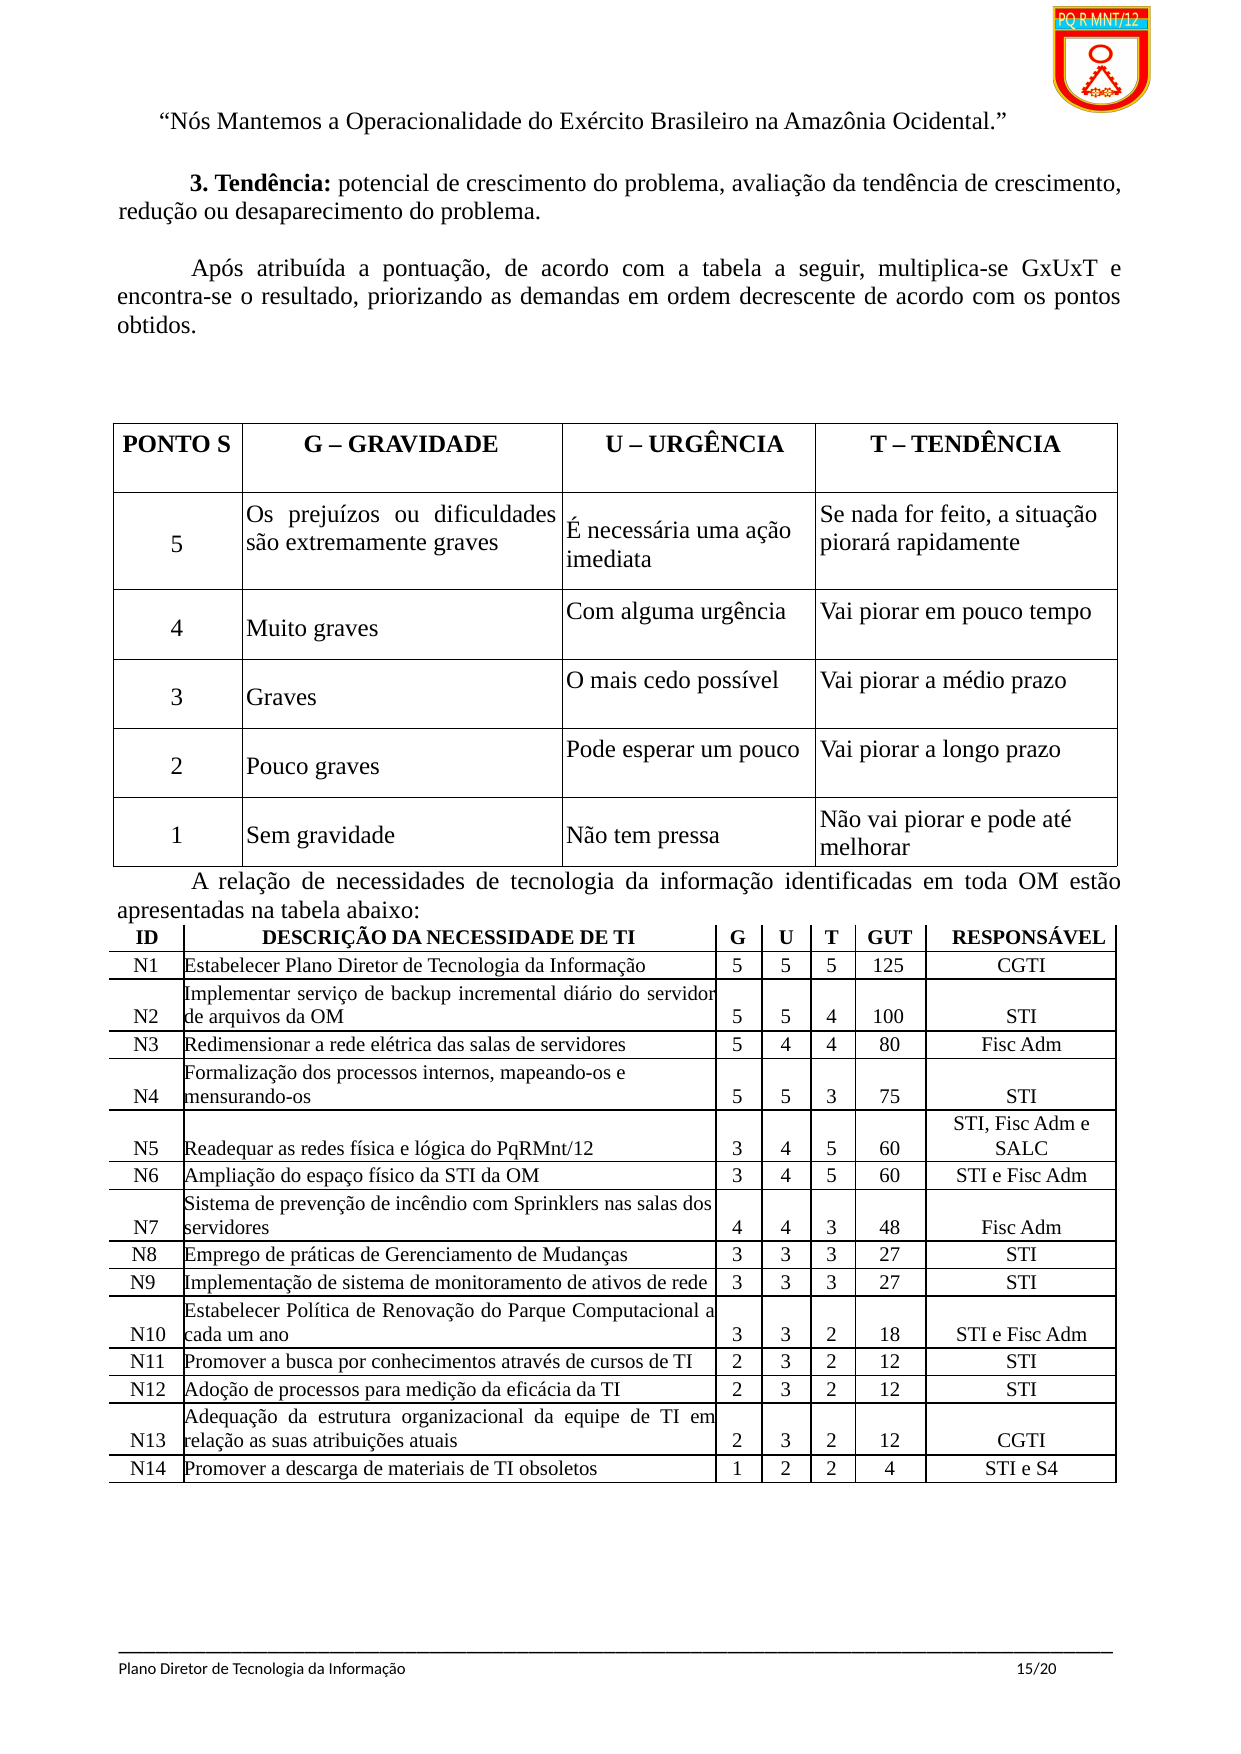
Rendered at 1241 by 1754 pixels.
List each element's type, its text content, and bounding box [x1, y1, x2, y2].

table_cell Pouco graves [243, 729, 562, 797]
table_cell 3 [812, 1059, 855, 1109]
table_cell 2 [812, 1404, 855, 1454]
table_cell 2 [812, 1376, 855, 1402]
table_cell 4 [763, 1162, 810, 1188]
table_cell 3 [717, 1269, 761, 1295]
table_cell 2 [763, 1456, 810, 1481]
table_cell 3 [717, 1242, 761, 1268]
table_cell N11 [109, 1349, 183, 1374]
table_cell Fisc Adm [927, 1190, 1115, 1240]
table_cell 2 [717, 1404, 761, 1454]
table_cell Vai piorar a longo prazo [816, 729, 1117, 797]
table_cell STI [927, 1269, 1115, 1295]
table_cell 3 [763, 1376, 810, 1402]
table_cell STI [927, 1376, 1115, 1402]
table_cell 27 [856, 1242, 925, 1268]
table_cell 5 [717, 952, 761, 978]
text A relação de necessidades de tecnologia da informação identificadas em toda OM estão apresentadas na tabela abaixo: [117, 866, 1122, 923]
table_cell 3 [763, 1297, 810, 1347]
table_cell STI [927, 980, 1115, 1030]
table_cell N8 [109, 1242, 183, 1268]
table_cell 3 [717, 1297, 761, 1347]
table_cell STI [927, 1059, 1115, 1109]
table_cell 1 [717, 1456, 761, 1481]
table_header GUT [856, 925, 925, 951]
table_cell N3 [109, 1032, 183, 1057]
table_cell CGTI [927, 1404, 1115, 1454]
table_cell Adequação da estrutura organizacional da equipe de TI em relação as suas atribuições atuais [185, 1404, 715, 1454]
table_cell 12 [856, 1349, 925, 1374]
table_cell 2 [717, 1376, 761, 1402]
table_cell N10 [109, 1297, 183, 1347]
table_cell 100 [856, 980, 925, 1030]
table_header U [763, 925, 810, 951]
table_cell N1 [109, 952, 183, 978]
table_cell 5 [763, 952, 810, 978]
table_cell 4 [763, 1190, 810, 1240]
table_cell N12 [109, 1376, 183, 1402]
picture [1052, 6, 1151, 113]
table_cell 2 [717, 1349, 761, 1374]
table_cell 5 [812, 1111, 855, 1161]
table_cell Sistema de prevenção de incêndio com Sprinklers nas salas dos servidores [185, 1190, 715, 1240]
table_cell Sem gravidade [243, 798, 562, 866]
table_cell Estabelecer Política de Renovação do Parque Computacional a cada um ano [185, 1297, 715, 1347]
table_header ID [109, 925, 183, 951]
table_cell N9 [109, 1269, 183, 1295]
table_cell Promover a busca por conhecimentos através de cursos de TI [185, 1349, 715, 1374]
table_cell Os prejuízos ou dificuldades são extremamente graves [243, 493, 562, 589]
table_cell N5 [109, 1111, 183, 1161]
table_cell 5 [717, 1032, 761, 1057]
table_cell 48 [856, 1190, 925, 1240]
table_cell 5 [114, 493, 242, 589]
table_cell Pode esperar um pouco [563, 729, 815, 797]
table_cell 3 [812, 1269, 855, 1295]
table_cell N2 [109, 980, 183, 1030]
table_cell N14 [109, 1456, 183, 1481]
table_cell STI [927, 1242, 1115, 1268]
table_cell 3 [812, 1242, 855, 1268]
table_cell 60 [856, 1162, 925, 1188]
table_cell STI e Fisc Adm [927, 1162, 1115, 1188]
table_cell 27 [856, 1269, 925, 1295]
text 3. Tendência: potencial de crescimento do problema, avaliação da tendência de crescimento, redução ou desaparecimento do problema. [118, 168, 1122, 225]
table_cell 4 [114, 590, 242, 658]
text Após atribuída a pontuação, de acordo com a tabela a seguir, multiplica-se GxUxT e encontra-se o resultado, priorizando as demandas em ordem decrescente de acordo com os pontos obtidos. [117, 253, 1122, 339]
table_cell STI e S4 [927, 1456, 1115, 1481]
table_cell 3 [812, 1190, 855, 1240]
table_cell 3 [717, 1162, 761, 1188]
table_header PONTO S [114, 424, 242, 492]
table_cell Implementação de sistema de monitoramento de ativos de rede [185, 1269, 715, 1295]
table_cell Fisc Adm [927, 1032, 1115, 1057]
table_cell Formalização dos processos internos, mapeando-os e mensurando-os [185, 1059, 715, 1109]
table_cell CGTI [927, 952, 1115, 978]
table_cell Promover a descarga de materiais de TI obsoletos [185, 1456, 715, 1481]
table_cell 5 [763, 1059, 810, 1109]
table_cell Se nada for feito, a situação piorará rapidamente [816, 493, 1117, 589]
table_header RESPONSÁVEL [927, 925, 1115, 951]
table_cell Muito graves [243, 590, 562, 658]
table_cell 3 [717, 1111, 761, 1161]
table_cell Redimensionar a rede elétrica das salas de servidores [185, 1032, 715, 1057]
table_cell Vai piorar em pouco tempo [816, 590, 1117, 658]
table_cell 3 [763, 1269, 810, 1295]
table_cell 3 [763, 1349, 810, 1374]
table_cell Ampliação do espaço físico da STI da OM [185, 1162, 715, 1188]
table_cell 18 [856, 1297, 925, 1347]
table_cell 2 [812, 1297, 855, 1347]
table_cell 3 [114, 660, 242, 727]
table_cell Vai piorar a médio prazo [816, 660, 1117, 727]
table_cell Emprego de práticas de Gerenciamento de Mudanças [185, 1242, 715, 1268]
table_cell Com alguma urgência [563, 590, 815, 658]
table_cell 4 [856, 1456, 925, 1481]
table_cell 12 [856, 1376, 925, 1402]
table_header T [812, 925, 855, 951]
table_cell 2 [114, 729, 242, 797]
table_cell 3 [763, 1404, 810, 1454]
table_cell O mais cedo possível [563, 660, 815, 727]
table_cell 5 [812, 1162, 855, 1188]
table_cell 5 [763, 980, 810, 1030]
table_cell 4 [812, 1032, 855, 1057]
table_cell Adoção de processos para medição da eficácia da TI [185, 1376, 715, 1402]
table_cell 80 [856, 1032, 925, 1057]
table_cell STI e Fisc Adm [927, 1297, 1115, 1347]
table_cell 3 [763, 1242, 810, 1268]
table_header U – URGÊNCIA [563, 424, 815, 492]
table_cell 5 [717, 1059, 761, 1109]
table_cell Estabelecer Plano Diretor de Tecnologia da Informação [185, 952, 715, 978]
table_header DESCRIÇÃO DA NECESSIDADE DE TI [185, 925, 715, 951]
table_header G [717, 925, 761, 951]
table_cell STI [927, 1349, 1115, 1374]
table_header G – GRAVIDADE [243, 424, 562, 492]
table_cell 4 [763, 1111, 810, 1161]
table_cell 4 [717, 1190, 761, 1240]
table_cell Graves [243, 660, 562, 727]
table_cell 125 [856, 952, 925, 978]
table_cell 5 [812, 952, 855, 978]
table_cell 5 [717, 980, 761, 1030]
table_cell N13 [109, 1404, 183, 1454]
table_cell 4 [812, 980, 855, 1030]
table_cell 75 [856, 1059, 925, 1109]
table_cell 60 [856, 1111, 925, 1161]
table_cell 1 [114, 798, 242, 866]
table_cell Implementar serviço de backup incremental diário do servidor de arquivos da OM [185, 980, 715, 1030]
table_cell STI, Fisc Adm e SALC [927, 1111, 1115, 1161]
table_header T – TENDÊNCIA [816, 424, 1117, 492]
table_cell 4 [763, 1032, 810, 1057]
table_cell 2 [812, 1456, 855, 1481]
table_cell Readequar as redes física e lógica do PqRMnt/12 [185, 1111, 715, 1161]
table_cell N4 [109, 1059, 183, 1109]
table_cell N7 [109, 1190, 183, 1240]
table_cell Não tem pressa [563, 798, 815, 866]
table_cell Não vai piorar e pode até melhorar [816, 798, 1117, 866]
table_cell 12 [856, 1404, 925, 1454]
table_cell É necessária uma ação imediata [563, 493, 815, 589]
table_cell N6 [109, 1162, 183, 1188]
table_cell 2 [812, 1349, 855, 1374]
